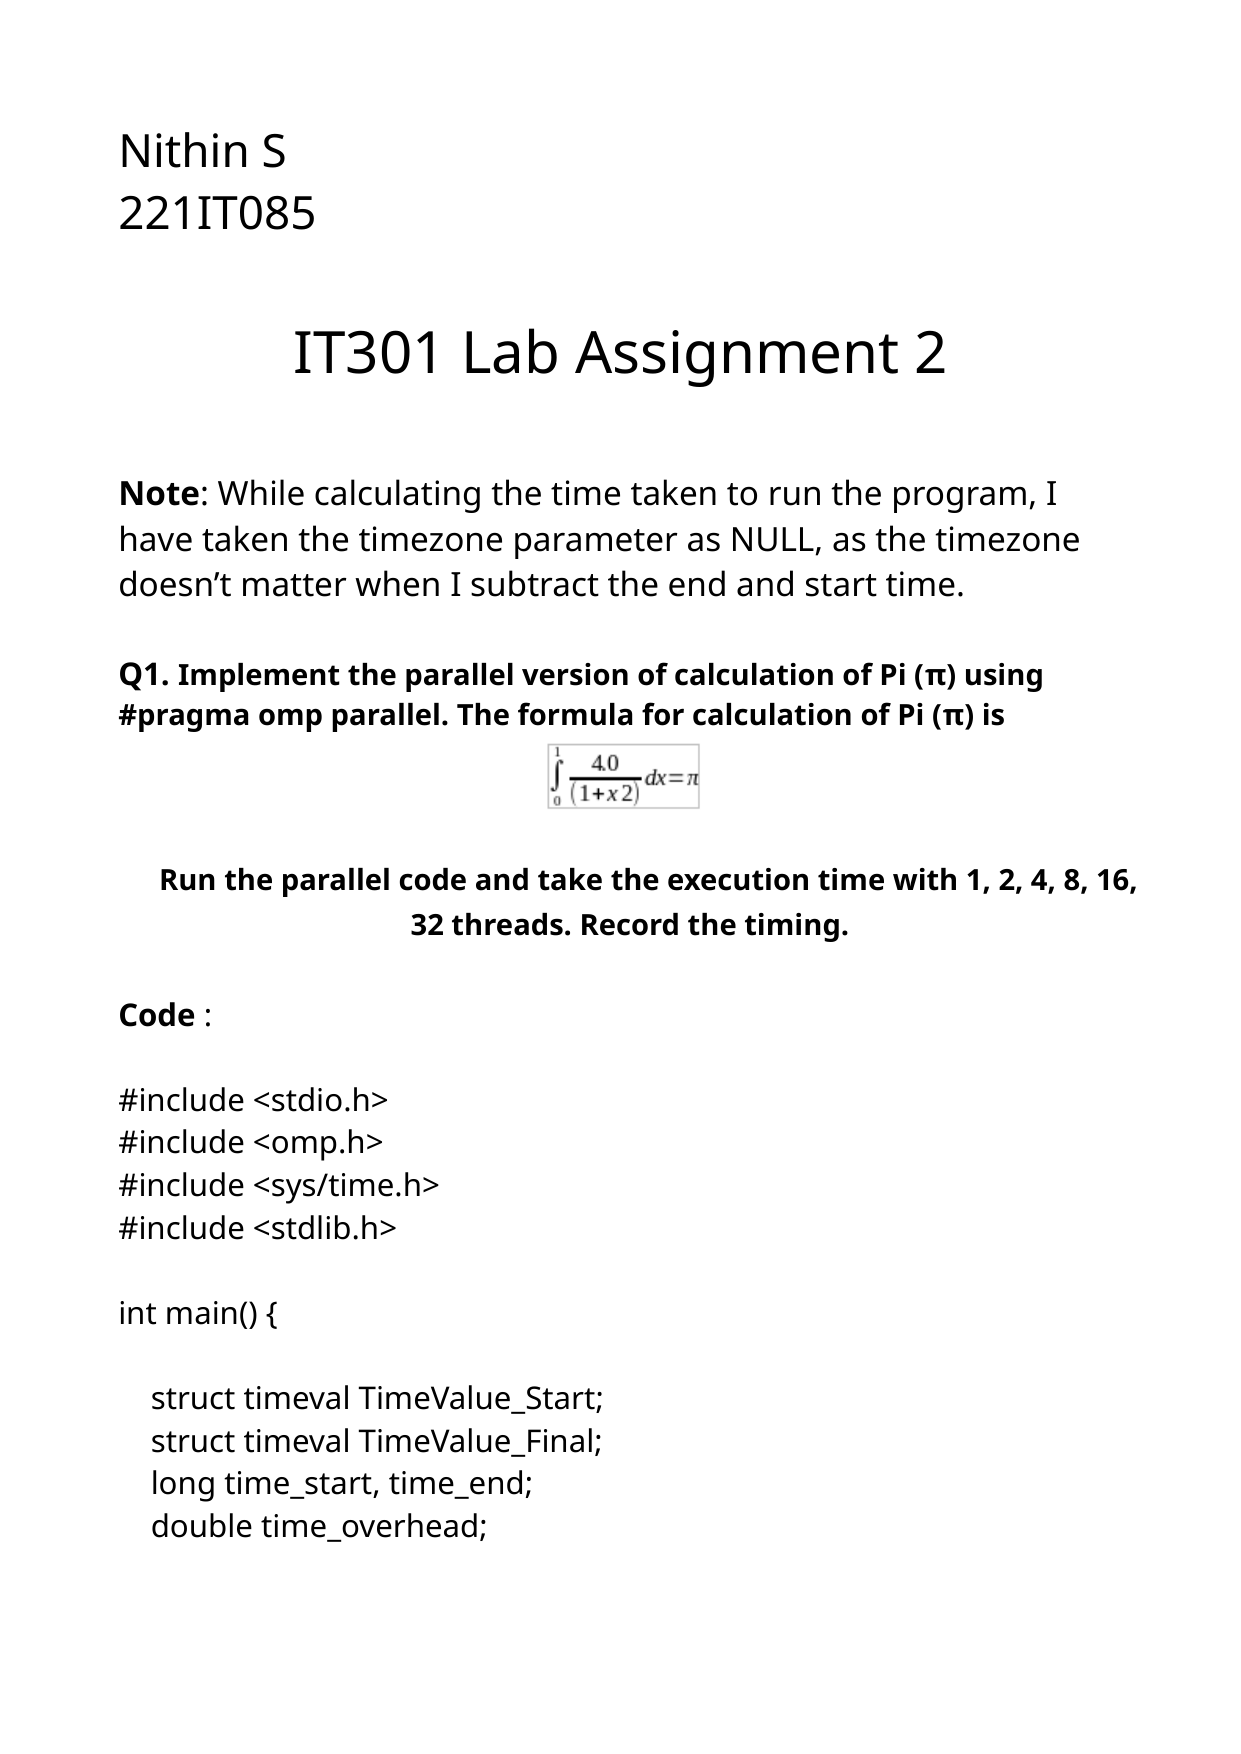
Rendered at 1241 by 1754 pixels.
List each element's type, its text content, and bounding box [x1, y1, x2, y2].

text long time_start, time_end; [118, 1461, 1122, 1504]
text double time_overhead; [118, 1504, 1122, 1547]
text Q1. Implement the parallel version of calculation of Pi (π) using #pragma omp parallel. The formula for calculation of Pi (π) is [118, 652, 1122, 734]
text int main() { [118, 1291, 1122, 1333]
text Note: While calculating the time taken to run the program, I have taken the timezone parameter as NULL, as the timezone doesn’t matter when I subtract the end and start time. [118, 470, 1122, 606]
text #include <sys/time.h> [118, 1163, 1122, 1206]
text Run the parallel code and take the execution time with 1, 2, 4, 8, 16, 32 threads. Record the timing. [118, 859, 1142, 944]
text struct timeval TimeValue_Start; [118, 1376, 1122, 1419]
text Code : [118, 993, 1122, 1035]
text IT301 Lab Assignment 2 [118, 311, 1122, 391]
text struct timeval TimeValue_Final; [118, 1419, 1122, 1461]
text Nithin S [118, 118, 1122, 181]
text #include <stdlib.h> [118, 1206, 1122, 1248]
picture [529, 733, 711, 817]
text #include <stdio.h> [118, 1078, 1122, 1121]
text 221IT085 [118, 181, 1122, 243]
text #include <omp.h> [118, 1121, 1122, 1163]
